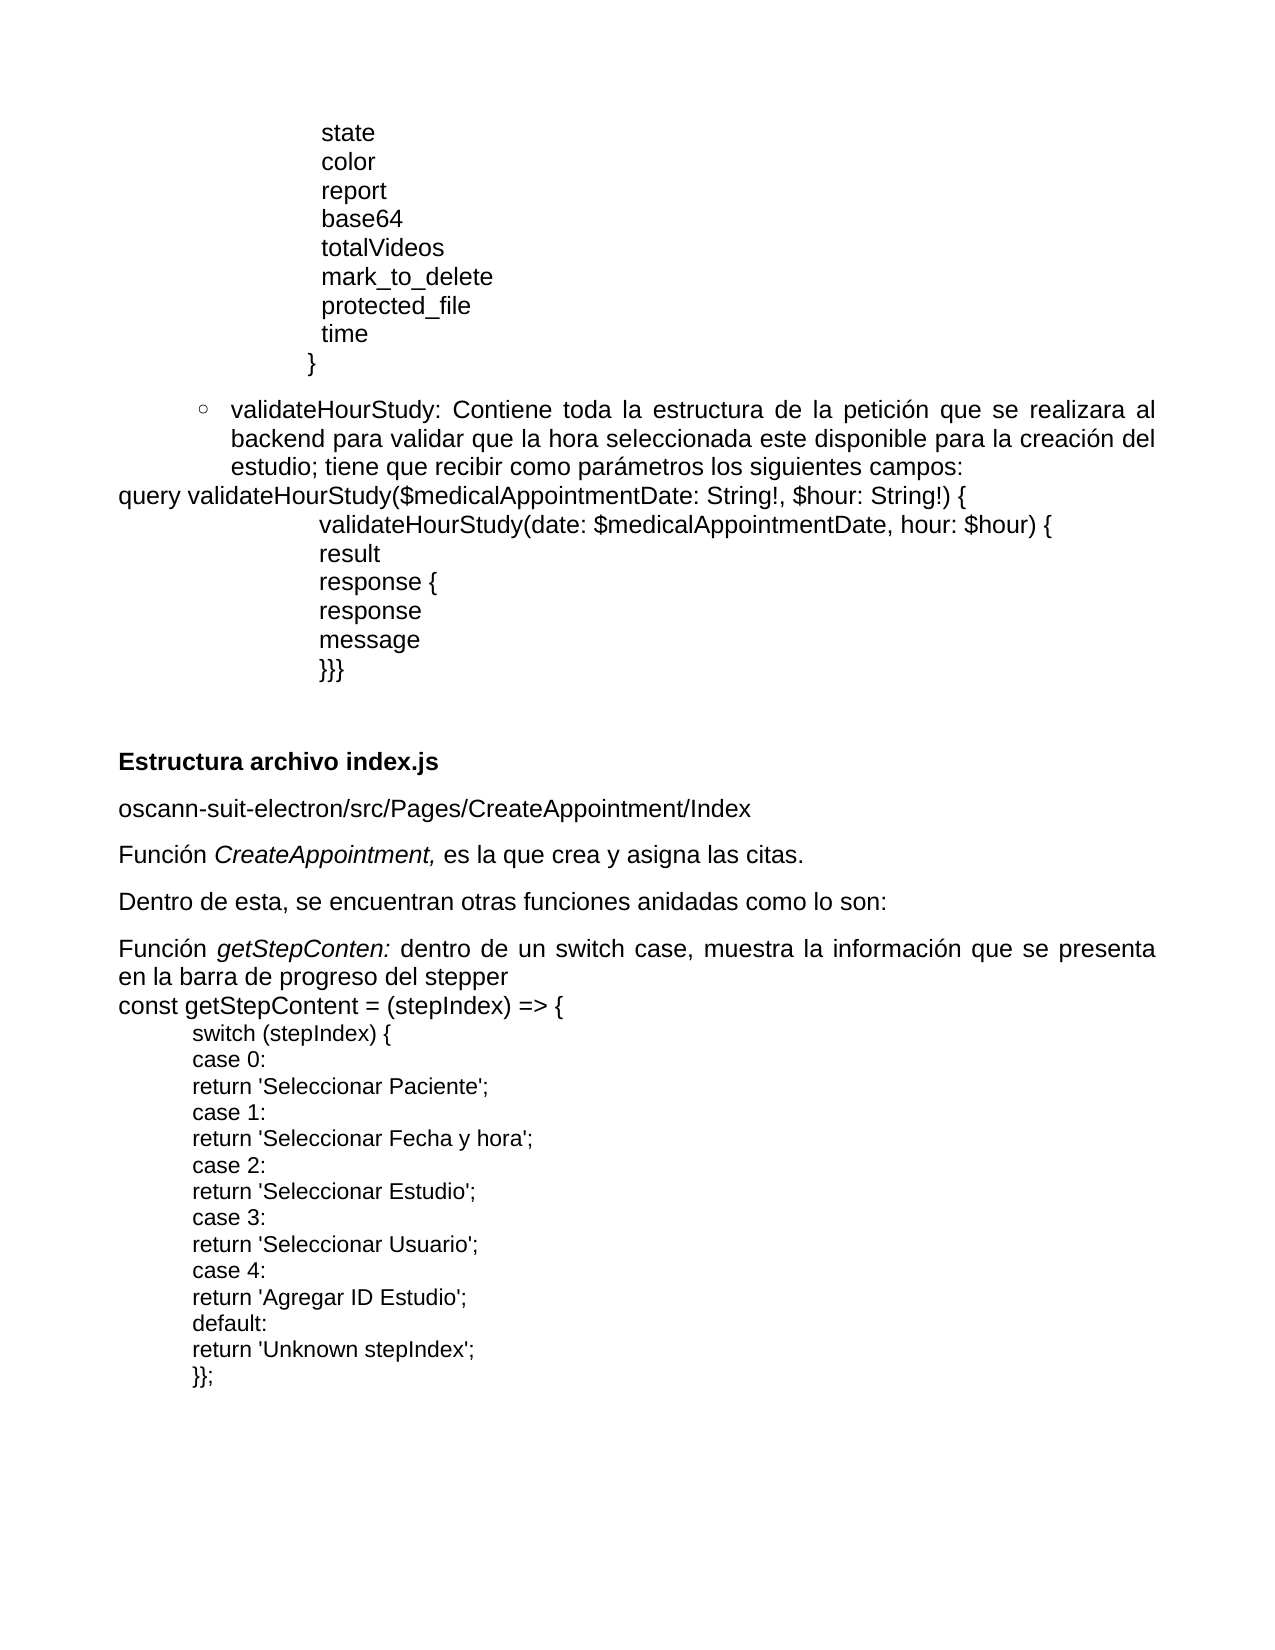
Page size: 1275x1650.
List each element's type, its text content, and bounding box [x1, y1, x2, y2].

text case 4: [192, 1257, 1157, 1283]
text }}; [192, 1362, 1157, 1389]
text case 2: [192, 1152, 1157, 1178]
text case 1: [192, 1099, 1157, 1125]
text } [266, 348, 1157, 377]
text Función getStepConten: dentro de un switch case, muestra la información que se presenta en la barra de progreso del stepper [118, 934, 1157, 991]
text mark_to_delete [266, 262, 1157, 291]
text Estructura archivo index.js [118, 747, 1157, 776]
text result [319, 539, 1157, 567]
text return 'Seleccionar Fecha y hora'; [192, 1125, 1157, 1152]
text return 'Unknown stepIndex'; [192, 1336, 1157, 1362]
text response { [319, 567, 1157, 596]
text case 0: [192, 1046, 1157, 1073]
text protected_file [266, 291, 1157, 319]
text message [319, 625, 1157, 654]
text base64 [266, 204, 1157, 233]
text state [266, 118, 1157, 147]
text report [266, 176, 1157, 204]
text }}} [319, 654, 1157, 682]
text query validateHourStudy($medicalAppointmentDate: String!, $hour: String!) { [118, 481, 1157, 510]
text case 3: [192, 1204, 1157, 1231]
list validateHourStudy: Contiene toda la estructura de la petición que se realizara al backend para validar que la hora seleccionada este disponible para la creación del estudio; tiene que recibir como parámetros los siguientes campos: [193, 395, 1157, 481]
text return 'Seleccionar Estudio'; [192, 1178, 1157, 1204]
text default: [192, 1310, 1157, 1336]
text Función CreateAppointment, es la que crea y asigna las citas. [118, 840, 1157, 869]
text const getStepContent = (stepIndex) => { [118, 991, 1157, 1020]
text oscann-suit-electron/src/Pages/CreateAppointment/Index [118, 794, 1157, 822]
text validateHourStudy(date: $medicalAppointmentDate, hour: $hour) { [319, 510, 1157, 539]
text totalVideos [266, 233, 1157, 262]
text return 'Agregar ID Estudio'; [192, 1283, 1157, 1310]
text return 'Seleccionar Paciente'; [192, 1073, 1157, 1099]
text response [319, 596, 1157, 625]
text switch (stepIndex) { [192, 1020, 1157, 1046]
text Dentro de esta, se encuentran otras funciones anidadas como lo son: [118, 887, 1157, 916]
text return 'Seleccionar Usuario'; [192, 1231, 1157, 1257]
text time [266, 319, 1157, 348]
text color [266, 147, 1157, 176]
